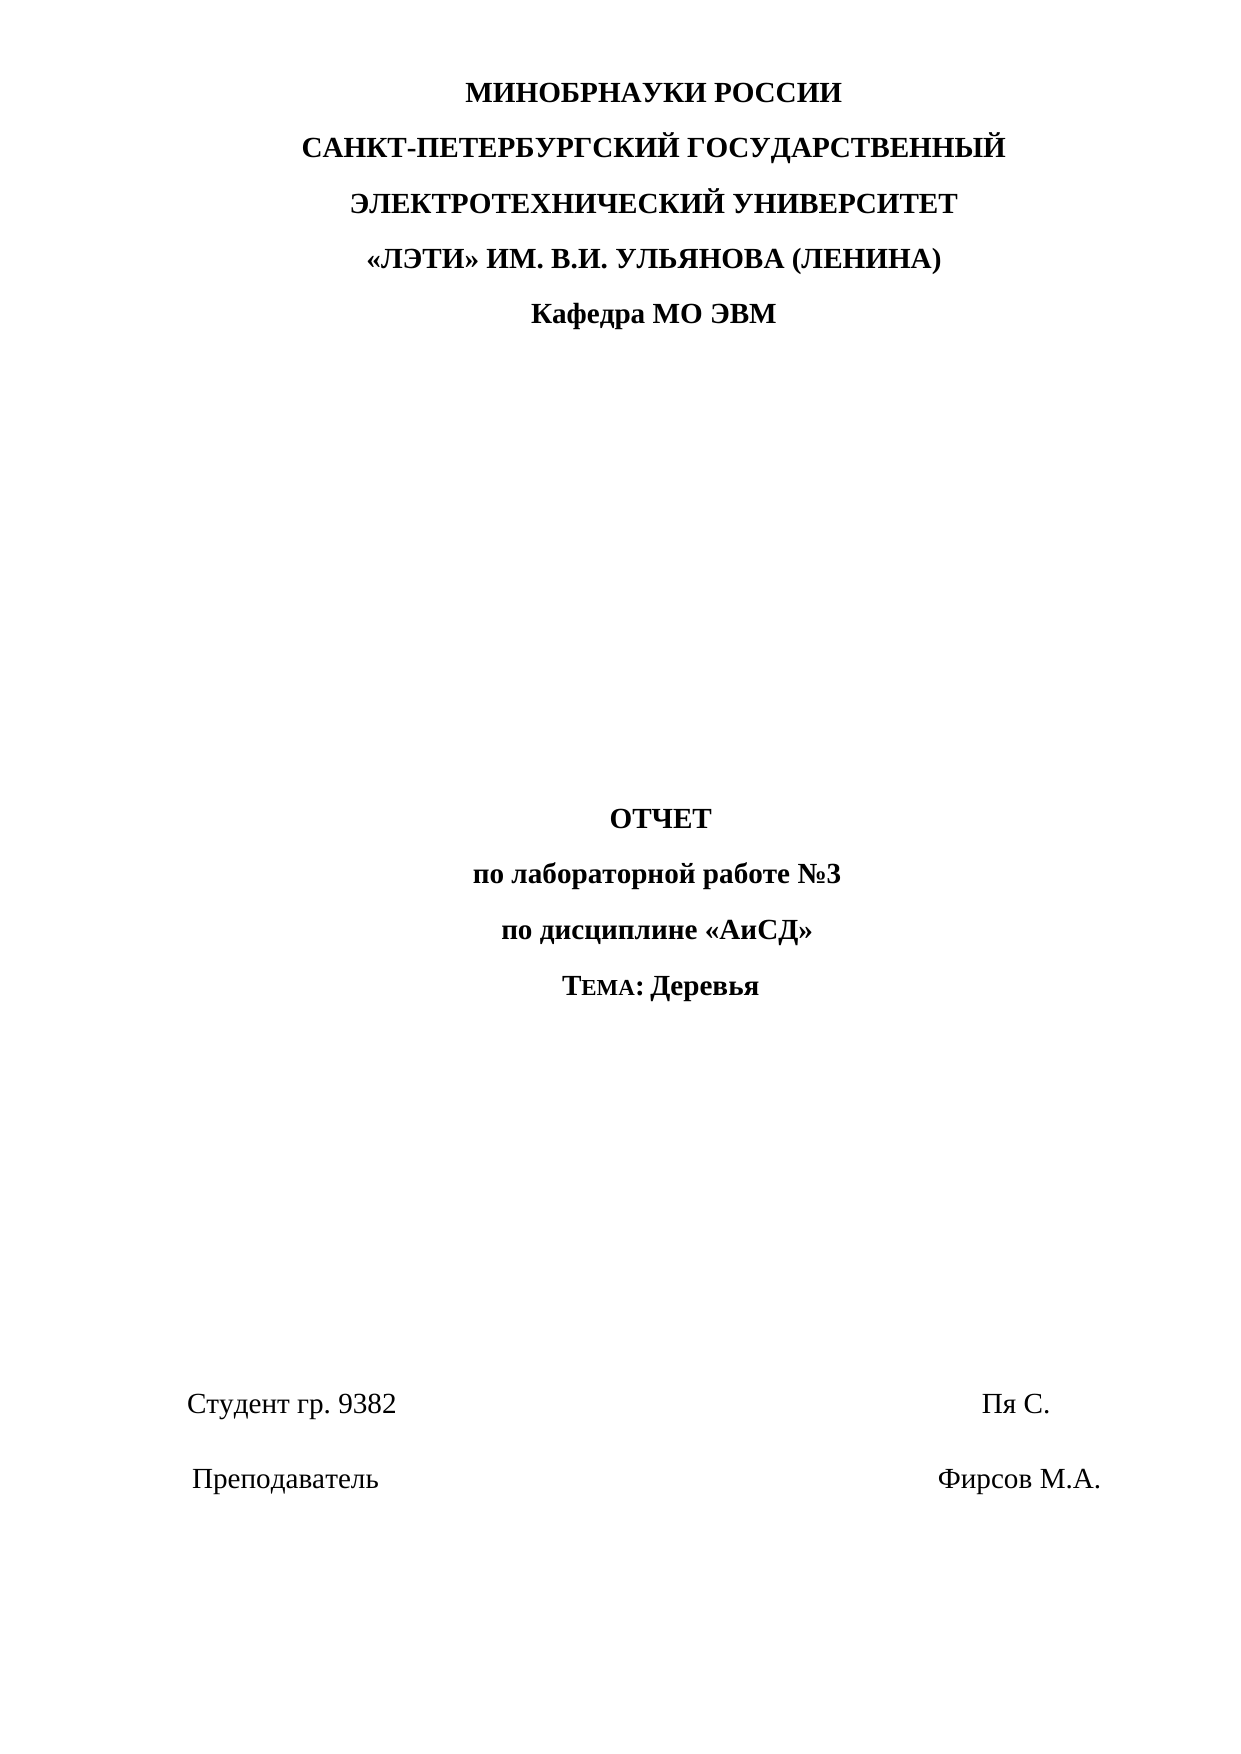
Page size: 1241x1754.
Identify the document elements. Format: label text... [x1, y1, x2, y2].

table_header Фирсов М.А. [938, 1461, 1108, 1496]
text САНКТ-ПЕТЕРБУРГСКИЙ ГОСУДАРСТВЕННЫЙ [193, 130, 1122, 164]
text ОТЧЕТ [199, 801, 1122, 834]
text «ЛЭТИ» ИМ. В.И. УЛЬЯНОВА (ЛЕНИНА) [193, 241, 1122, 275]
text ТЕМА: Деревья [199, 968, 1122, 1001]
text по лабораторной работе №3 [199, 857, 1122, 890]
text Студент гр. 9382 Пя С. [118, 1387, 1122, 1420]
text ЭЛЕКТРОТЕХНИЧЕСКИЙ УНИВЕРСИТЕТ [193, 186, 1122, 219]
table_header Преподаватель [192, 1461, 521, 1496]
table_header [521, 1461, 938, 1496]
text МИНОБРНАУКИ РОССИИ [193, 75, 1122, 108]
text Кафедра МО ЭВМ [193, 297, 1122, 330]
text по дисциплине «АиСД» [199, 912, 1122, 946]
